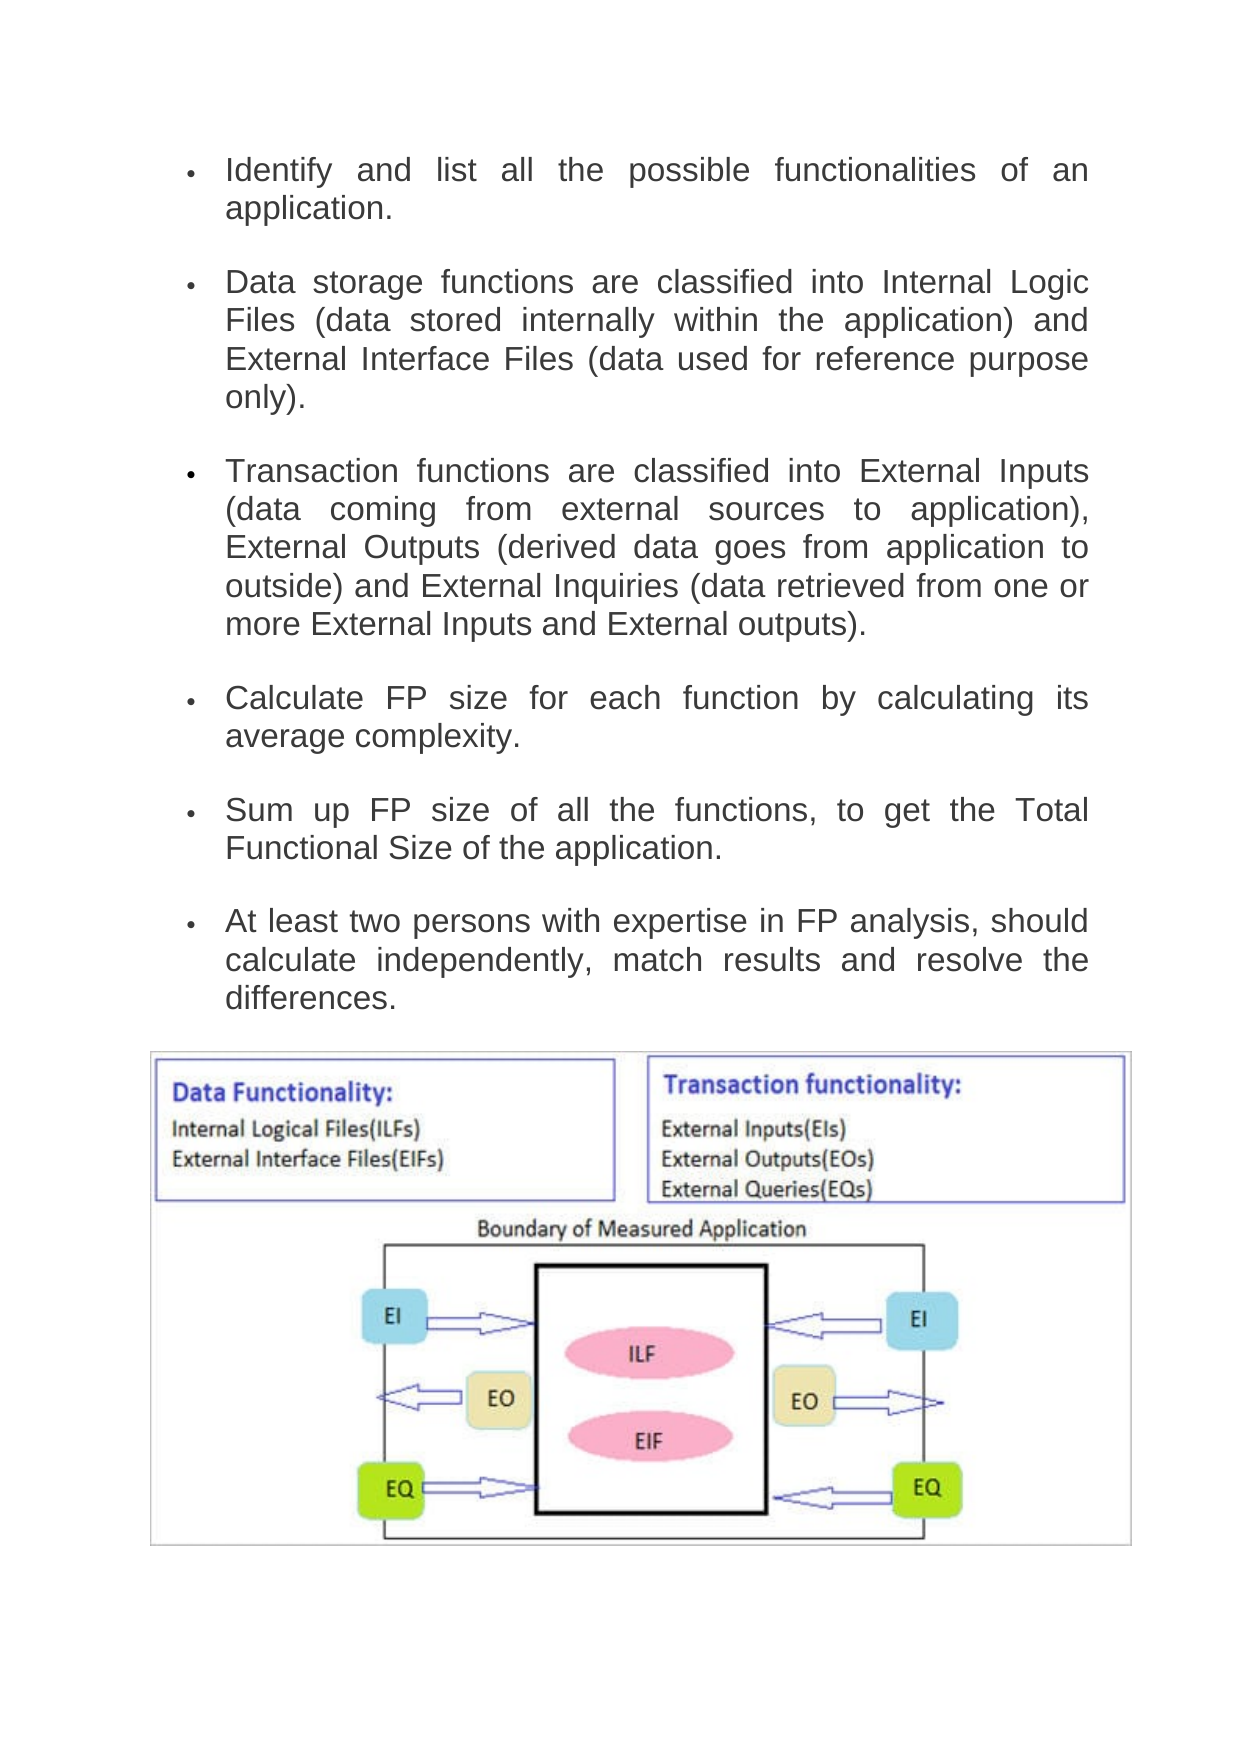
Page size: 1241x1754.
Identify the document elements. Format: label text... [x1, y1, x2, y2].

picture [150, 1051, 1132, 1546]
list Data storage functions are classified into Internal Logic Files (data stored internally within the application) and External Interface Files (data used for reference purpose only). [187, 262, 1090, 416]
list Calculate FP size for each function by calculating its average complexity. [187, 678, 1090, 755]
list Transaction functions are classified into External Inputs (data coming from external sources to application), External Outputs (derived data goes from application to outside) and External Inquiries (data retrieved from one or more External Inputs and External outputs). [187, 451, 1090, 643]
list Sum up FP size of all the functions, to get the Total Functional Size of the application. [187, 790, 1090, 867]
list At least two persons with expertise in FP analysis, should calculate independently, match results and resolve the differences. [187, 902, 1090, 1017]
list Identify and list all the possible functionalities of an application. [187, 150, 1090, 227]
